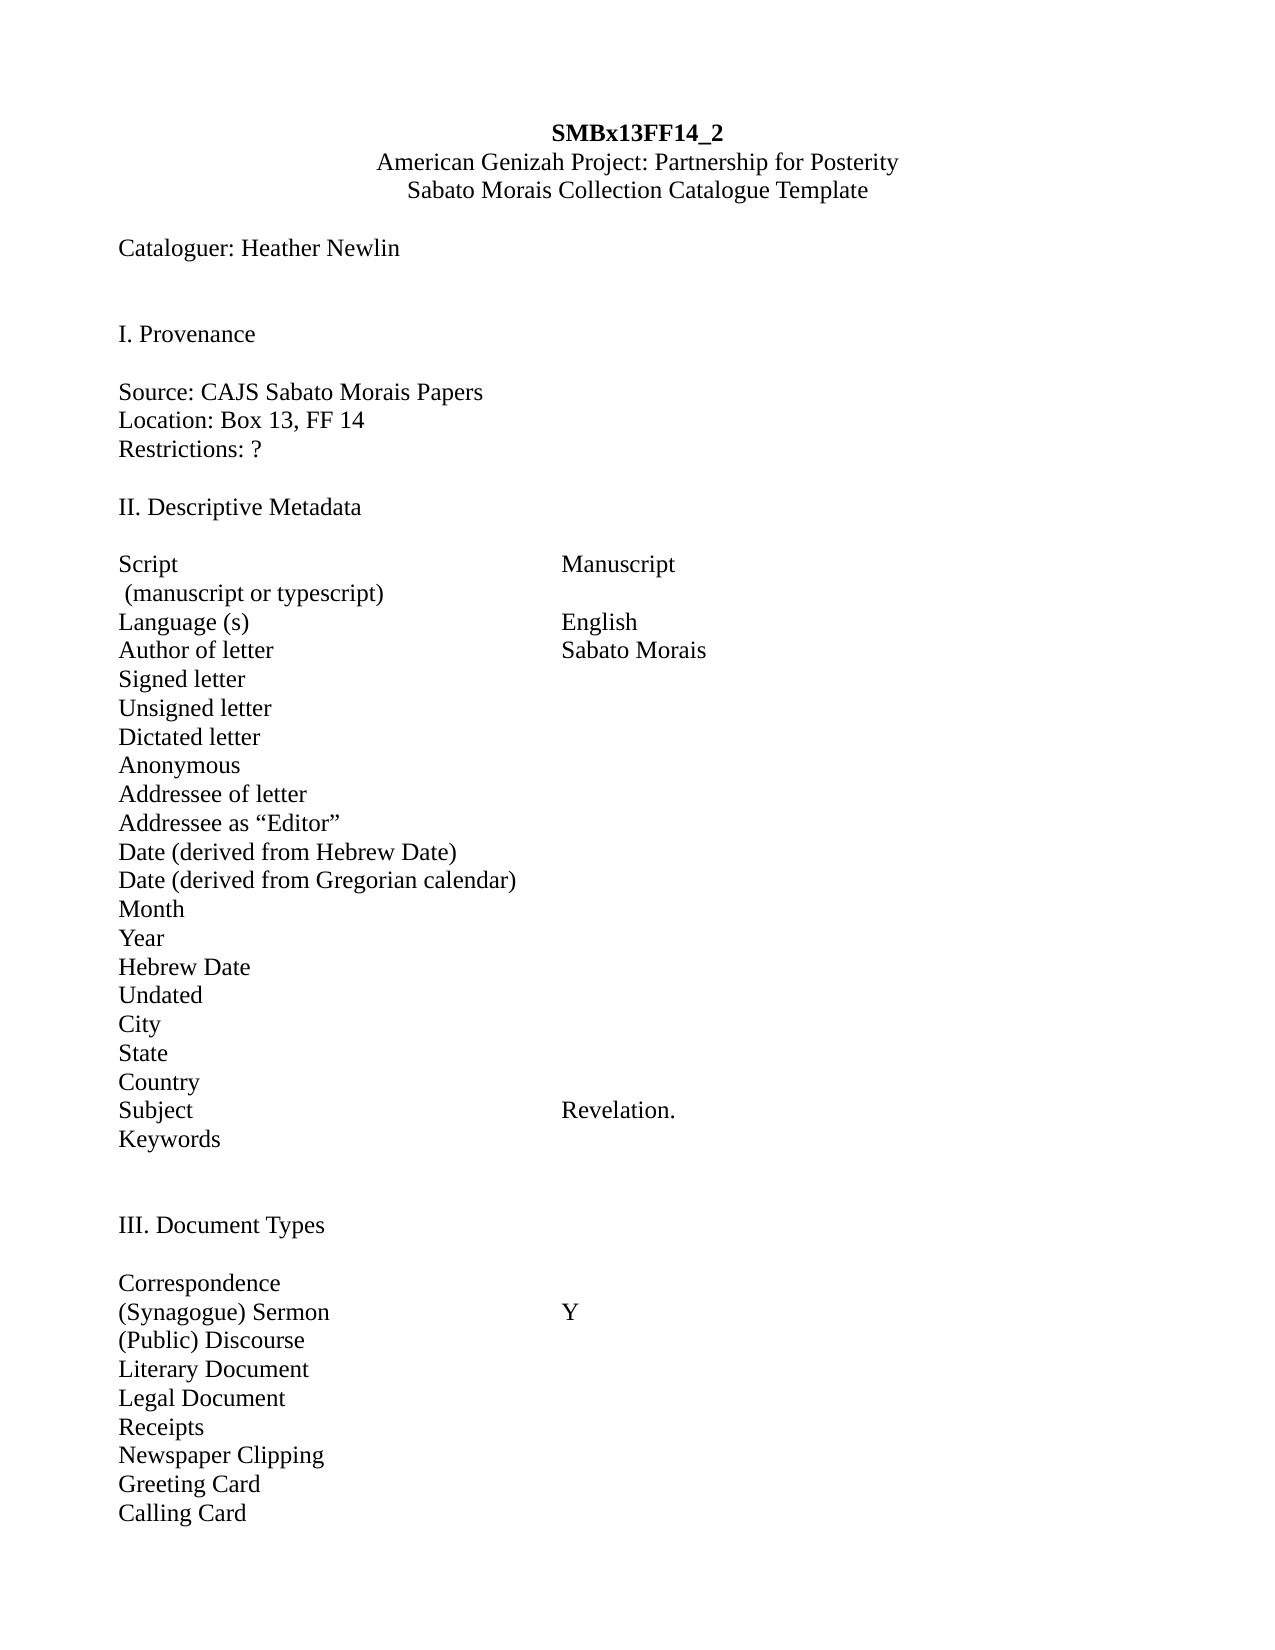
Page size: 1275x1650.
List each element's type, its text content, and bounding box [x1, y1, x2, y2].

text Dictated letter [118, 722, 1157, 751]
text Newspaper Clipping [118, 1441, 1157, 1469]
text Hebrew Date [118, 952, 1157, 981]
text Restrictions: ? [118, 434, 1157, 463]
text Date (derived from Hebrew Date) [118, 837, 1157, 866]
text Sabato Morais Collection Catalogue Template [118, 176, 1157, 204]
text Author of letter Sabato Morais [118, 636, 1157, 664]
text Calling Card [118, 1498, 1157, 1527]
text Receipts [118, 1412, 1157, 1441]
text Subject Revelation. [118, 1096, 1157, 1124]
text Country [118, 1067, 1157, 1096]
text (manuscript or typescript) [118, 578, 1157, 607]
text (Public) Discourse [118, 1326, 1157, 1354]
text Signed letter [118, 664, 1157, 693]
text Anonymous [118, 751, 1157, 779]
text Year [118, 923, 1157, 952]
text Month [118, 894, 1157, 923]
text Location: Box 13, FF 14 [118, 406, 1157, 434]
text Unsigned letter [118, 693, 1157, 722]
text Correspondence [118, 1268, 1157, 1297]
text (Synagogue) Sermon Y [118, 1297, 1157, 1326]
text Keywords [118, 1124, 1157, 1153]
text III. Document Types [118, 1211, 1157, 1239]
text I. Provenance [118, 319, 1157, 348]
text State [118, 1038, 1157, 1067]
text American Genizah Project: Partnership for Posterity [118, 147, 1157, 176]
text SMBx13FF14_2 [118, 118, 1157, 147]
text Addressee as “Editor” [118, 808, 1157, 837]
text Language (s) English [118, 607, 1157, 636]
text Addressee of letter [118, 779, 1157, 808]
text Greeting Card [118, 1469, 1157, 1498]
text Script Manuscript [118, 549, 1157, 578]
text Cataloguer: Heather Newlin [118, 233, 1157, 262]
text City [118, 1009, 1157, 1038]
text Date (derived from Gregorian calendar) [118, 866, 1157, 894]
text Literary Document [118, 1354, 1157, 1383]
text II. Descriptive Metadata [118, 492, 1157, 521]
text Undated [118, 981, 1157, 1009]
text Legal Document [118, 1383, 1157, 1412]
text Source: CAJS Sabato Morais Papers [118, 377, 1157, 406]
